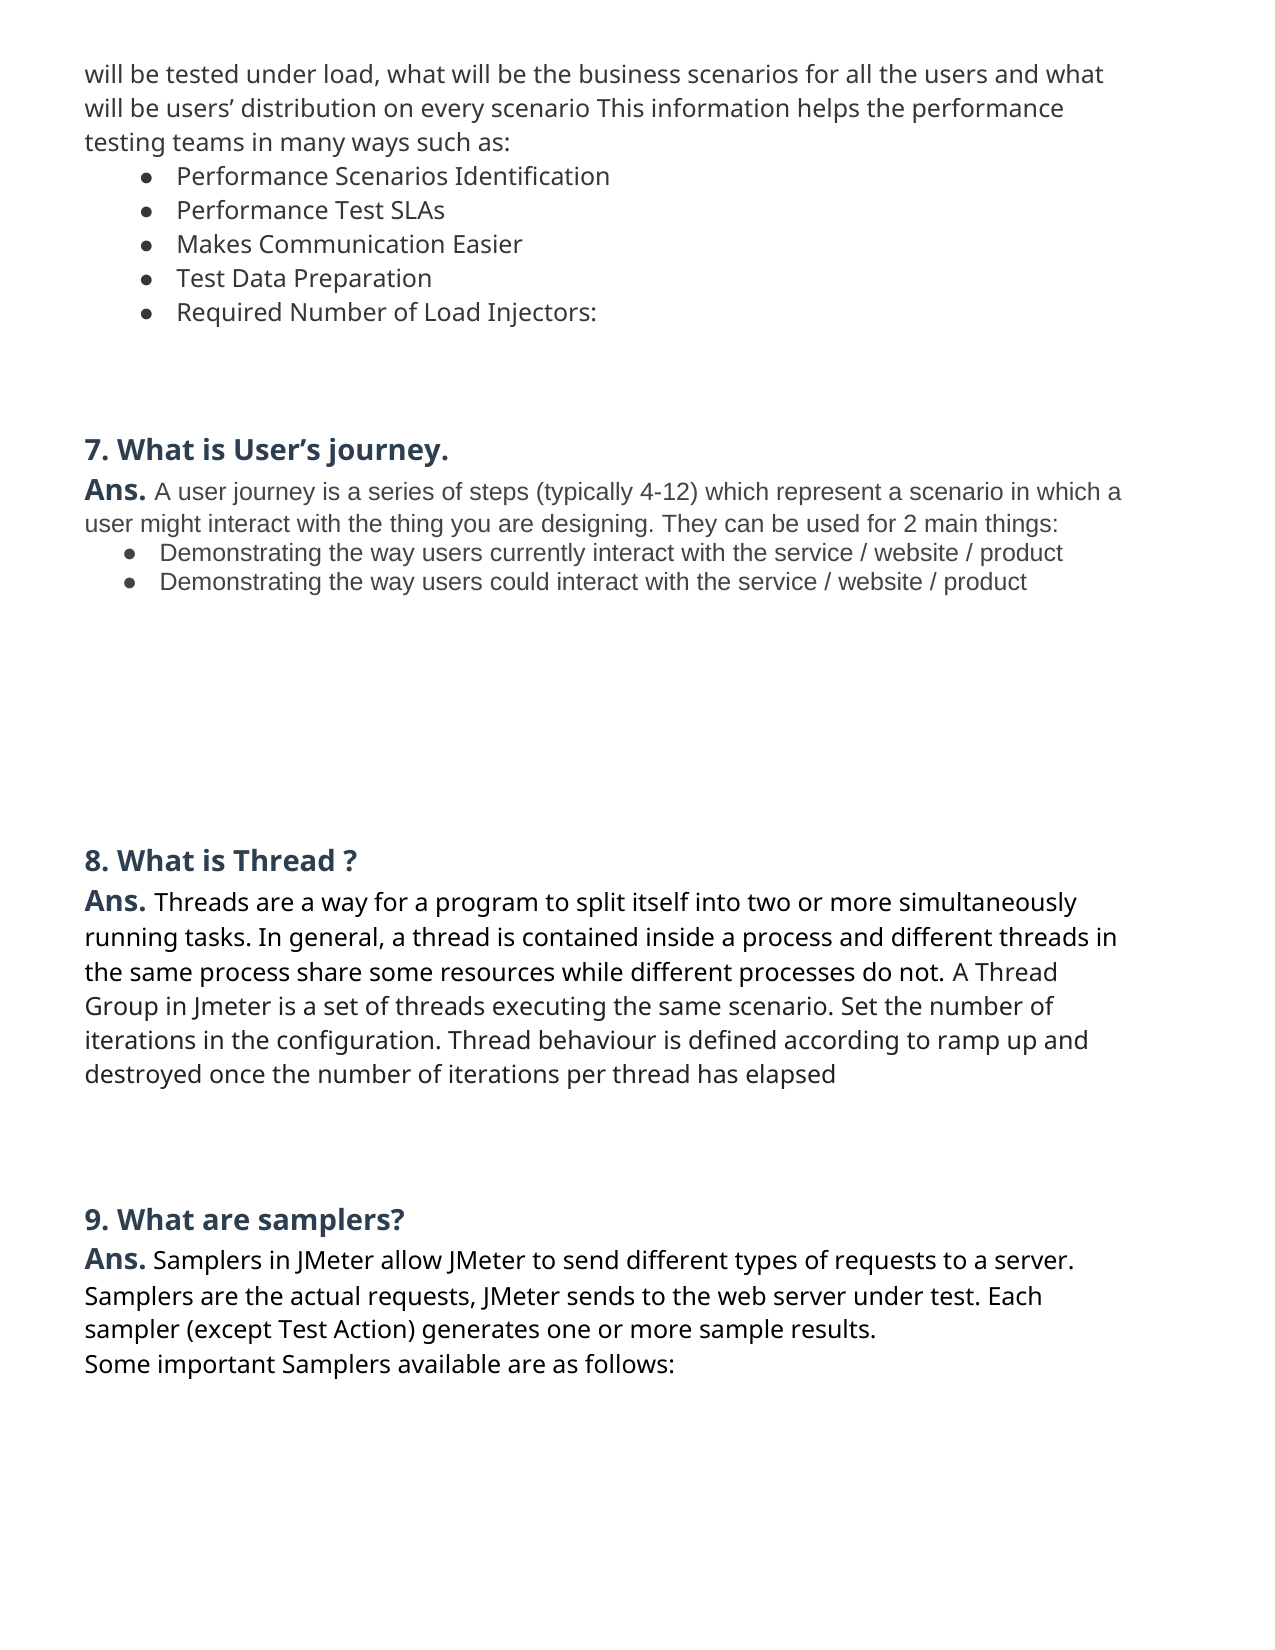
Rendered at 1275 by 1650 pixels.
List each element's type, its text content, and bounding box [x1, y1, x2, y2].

text 8. What is Thread ? Ans. Threads are a way for a program to split itself into two or more simultaneously running tasks. In general, a thread is contained inside a process and different threads in the same process share some resources while different processes do not. A Thread Group in Jmeter is a set of threads executing the same scenario. Set the number of iterations in the configuration. Thread behaviour is defined according to ramp up and destroyed once the number of iterations per thread has elapsed [84, 841, 1125, 1090]
text will be tested under load, what will be the business scenarios for all the users and what will be users’ distribution on every scenario This information helps the performance testing teams in many ways such as: [84, 56, 1125, 158]
list Makes Communication Easier [138, 227, 1125, 261]
list Demonstrating the way users currently interact with the service / website / product [122, 538, 1125, 567]
list Performance Scenarios Identification [138, 158, 1125, 192]
text Ans. A user journey is a series of steps (typically 4-12) which represent a scenario in which a user might interact with the thing you are designing. They can be used for 2 main things: [84, 469, 1125, 538]
list Performance Test SLAs [138, 192, 1125, 227]
list Test Data Preparation [138, 261, 1125, 295]
text 7. What is User’s journey. [84, 430, 1125, 469]
list Demonstrating the way users could interact with the service / website / product [122, 567, 1125, 595]
list Required Number of Load Injectors: [138, 295, 1125, 329]
text 9. What are samplers? Ans. Samplers in JMeter allow JMeter to send different types of requests to a server. Samplers are the actual requests, JMeter sends to the web server under test. Each sampler (except Test Action) generates one or more sample results. Some important Samplers available are as follows: [84, 1199, 1125, 1380]
